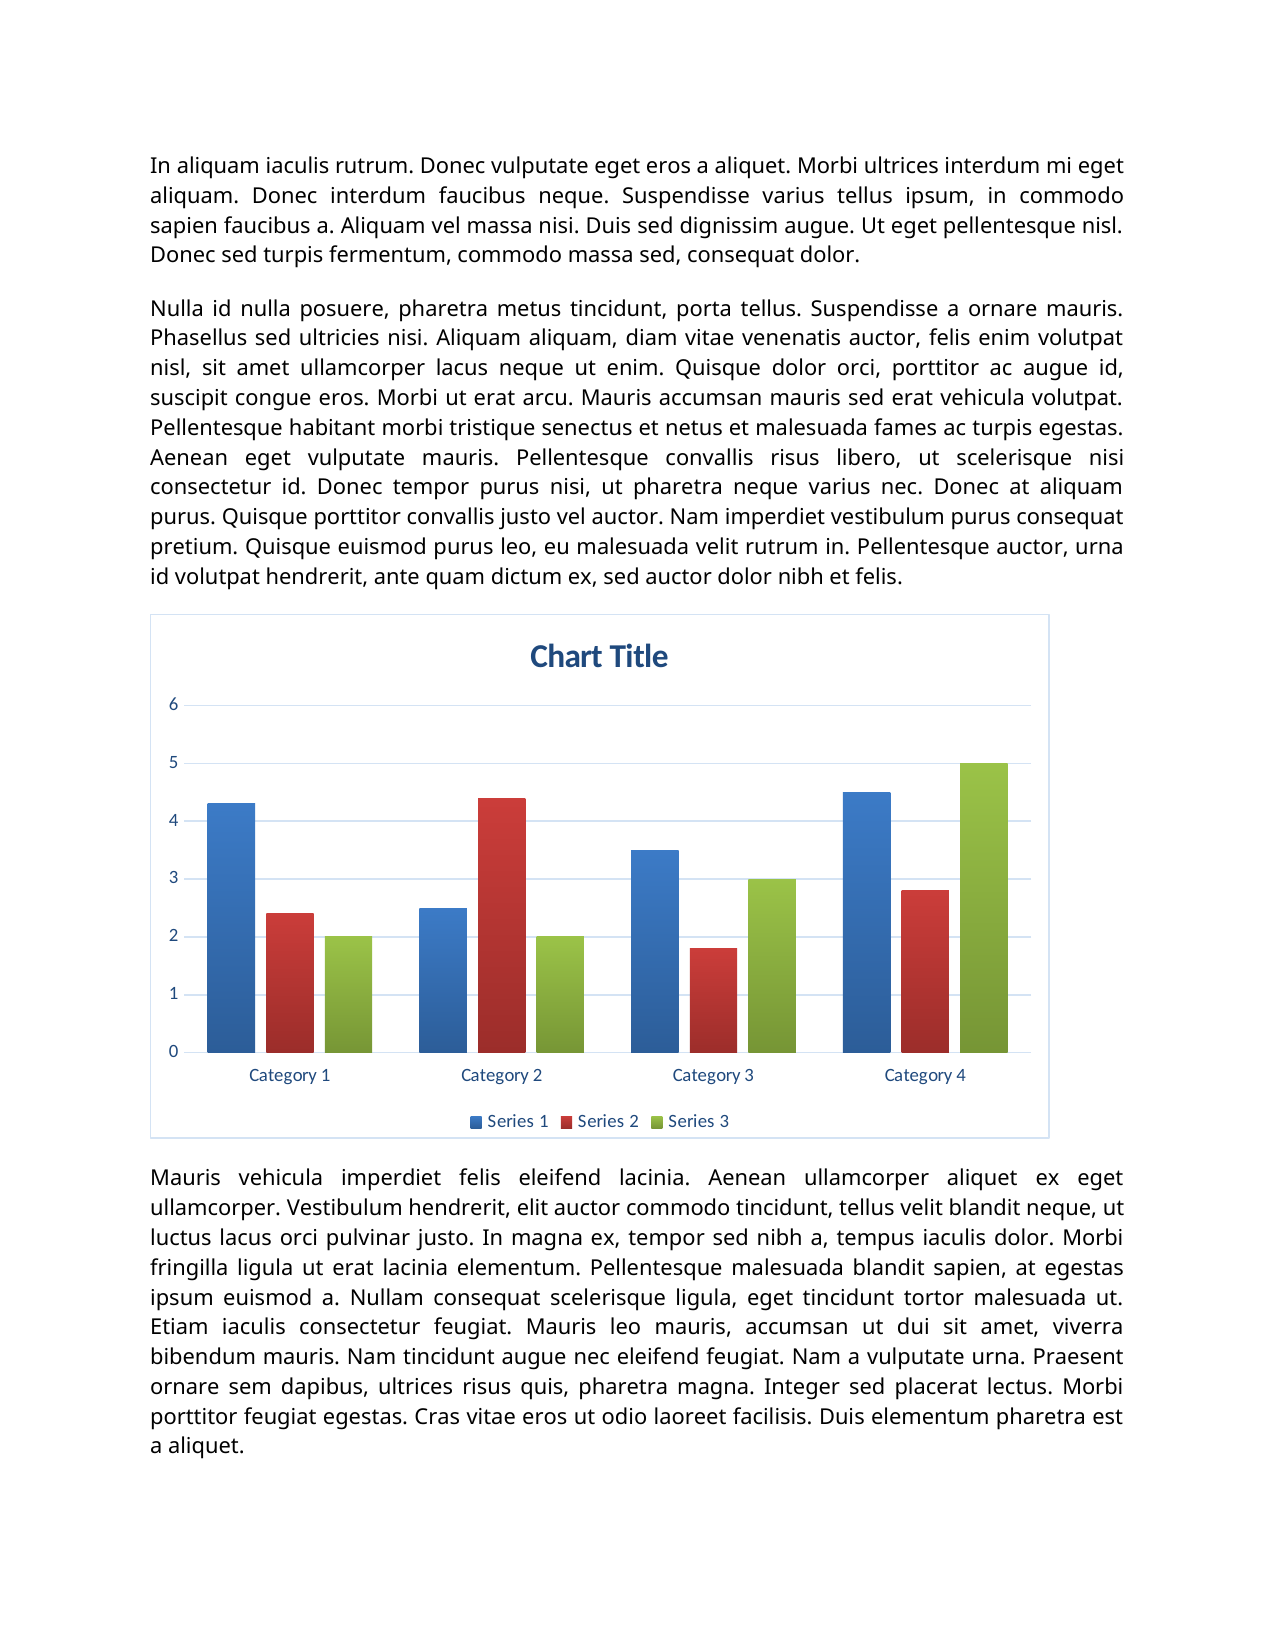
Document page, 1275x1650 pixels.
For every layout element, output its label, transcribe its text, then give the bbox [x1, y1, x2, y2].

text Mauris vehicula imperdiet felis eleifend lacinia. Aenean ullamcorper aliquet ex eget ullamcorper. Vestibulum hendrerit, elit auctor commodo tincidunt, tellus velit blandit neque, ut luctus lacus orci pulvinar justo. In magna ex, tempor sed nibh a, tempus iaculis dolor. Morbi fringilla ligula ut erat lacinia elementum. Pellentesque malesuada blandit sapien, at egestas ipsum euismod a. Nullam consequat scelerisque ligula, eget tincidunt tortor malesuada ut. Etiam iaculis consectetur feugiat. Mauris leo mauris, accumsan ut dui sit amet, viverra bibendum mauris. Nam tincidunt augue nec eleifend feugiat. Nam a vulputate urna. Praesent ornare sem dapibus, ultrices risus quis, pharetra magna. Integer sed placerat lectus. Morbi porttitor feugiat egestas. Cras vitae eros ut odio laoreet facilisis. Duis elementum pharetra est a aliquet. [150, 1162, 1125, 1460]
text Nulla id nulla posuere, pharetra metus tincidunt, porta tellus. Suspendisse a ornare mauris. Phasellus sed ultricies nisi. Aliquam aliquam, diam vitae venenatis auctor, felis enim volutpat nisl, sit amet ullamcorper lacus neque ut enim. Quisque dolor orci, porttitor ac augue id, suscipit congue eros. Morbi ut erat arcu. Mauris accumsan mauris sed erat vehicula volutpat. Pellentesque habitant morbi tristique senectus et netus et malesuada fames ac turpis egestas. Aenean eget vulputate mauris. Pellentesque convallis risus libero, ut scelerisque nisi consectetur id. Donec tempor purus nisi, ut pharetra neque varius nec. Donec at aliquam purus. Quisque porttitor convallis justo vel auctor. Nam imperdiet vestibulum purus consequat pretium. Quisque euismod purus leo, eu malesuada velit rutrum in. Pellentesque auctor, urna id volutpat hendrerit, ante quam dictum ex, sed auctor dolor nibh et felis. [150, 293, 1125, 591]
text In aliquam iaculis rutrum. Donec vulputate eget eros a aliquet. Morbi ultrices interdum mi eget aliquam. Donec interdum faucibus neque. Suspendisse varius tellus ipsum, in commodo sapien faucibus a. Aliquam vel massa nisi. Duis sed dignissim augue. Ut eget pellentesque nisl. Donec sed turpis fermentum, commodo massa sed, consequat dolor. [150, 150, 1125, 269]
